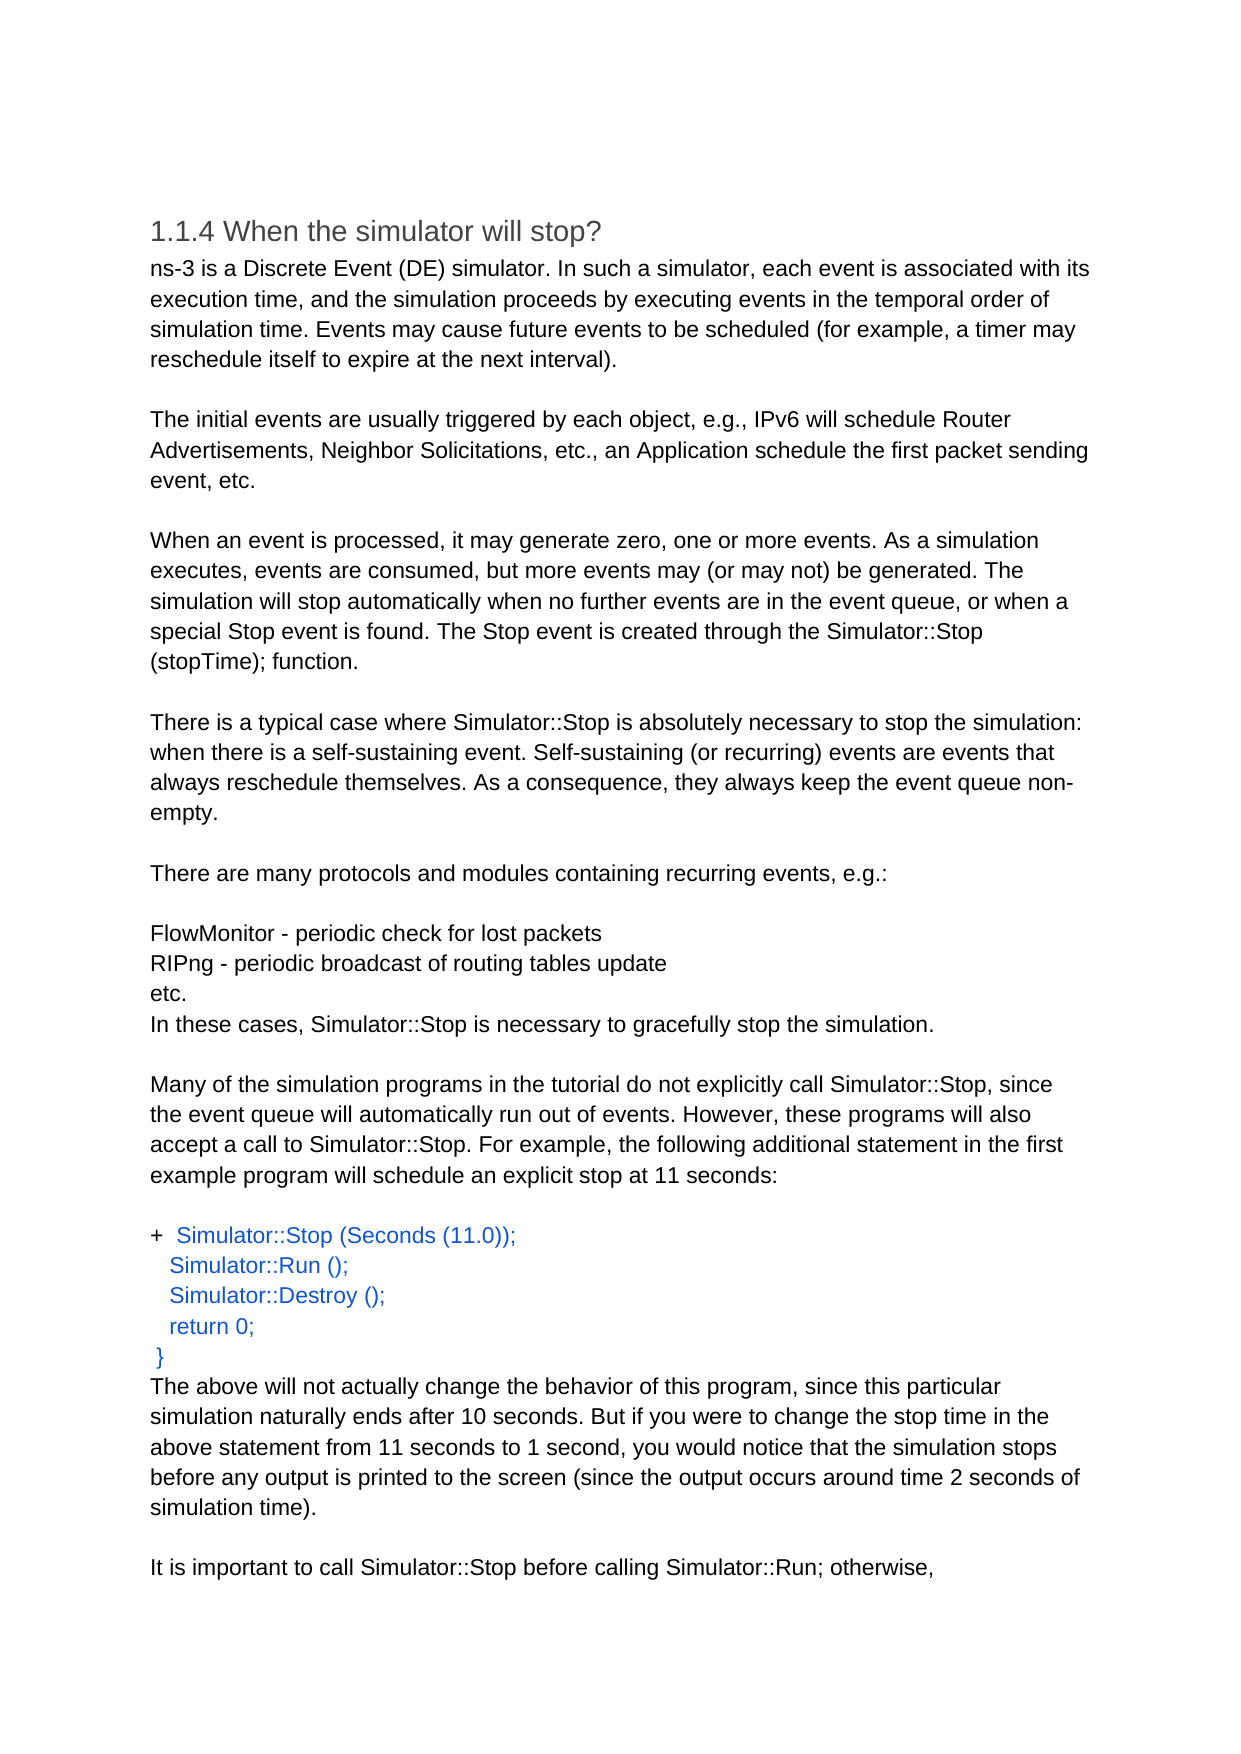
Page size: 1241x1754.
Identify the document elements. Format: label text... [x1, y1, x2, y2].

text There is a typical case where Simulator::Stop is absolutely necessary to stop the simulation: when there is a self-sustaining event. Self-sustaining (or recurring) events are events that always reschedule themselves. As a consequence, they always keep the event queue non-empty. [150, 708, 1090, 826]
text ns-3 is a Discrete Event (DE) simulator. In such a simulator, each event is associated with its execution time, and the simulation proceeds by executing events in the temporal order of simulation time. Events may cause future events to be scheduled (for example, a timer may reschedule itself to expire at the next interval). [150, 255, 1090, 372]
text In these cases, Simulator::Stop is necessary to gracefully stop the simulation. [150, 1011, 1090, 1037]
text The initial events are usually triggered by each object, e.g., IPv6 will schedule Router Advertisements, Neighbor Solicitations, etc., an Application schedule the first packet sending event, etc. [150, 406, 1090, 493]
text + Simulator::Stop (Seconds (11.0)); [150, 1222, 1090, 1248]
text } [150, 1343, 1090, 1369]
text It is important to call Simulator::Stop before calling Simulator::Run; otherwise, [150, 1554, 1090, 1581]
text return 0; [150, 1313, 1090, 1339]
text Many of the simulation programs in the tutorial do not explicitly call Simulator::Stop, since the event queue will automatically run out of events. However, these programs will also accept a call to Simulator::Stop. For example, the following additional statement in the first example program will schedule an explicit stop at 11 seconds: [150, 1071, 1090, 1188]
text There are many protocols and modules containing recurring events, e.g.: [150, 859, 1090, 886]
subtitle 1.1.4 When the simulator will stop? [150, 213, 1090, 247]
text etc. [150, 980, 1090, 1007]
text Simulator::Run (); [150, 1252, 1090, 1279]
text When an event is processed, it may generate zero, one or more events. As a simulation executes, events are consumed, but more events may (or may not) be generated. The simulation will stop automatically when no further events are in the event queue, or when a special Stop event is found. The Stop event is created through the Simulator::Stop (stopTime); function. [150, 527, 1090, 674]
text The above will not actually change the behavior of this program, since this particular simulation naturally ends after 10 seconds. But if you were to change the stop time in the above statement from 11 seconds to 1 second, you would notice that the simulation stops before any output is printed to the screen (since the output occurs around time 2 seconds of simulation time). [150, 1373, 1090, 1520]
text FlowMonitor - periodic check for lost packets [150, 920, 1090, 946]
text Simulator::Destroy (); [150, 1282, 1090, 1309]
text RIPng - periodic broadcast of routing tables update [150, 950, 1090, 977]
